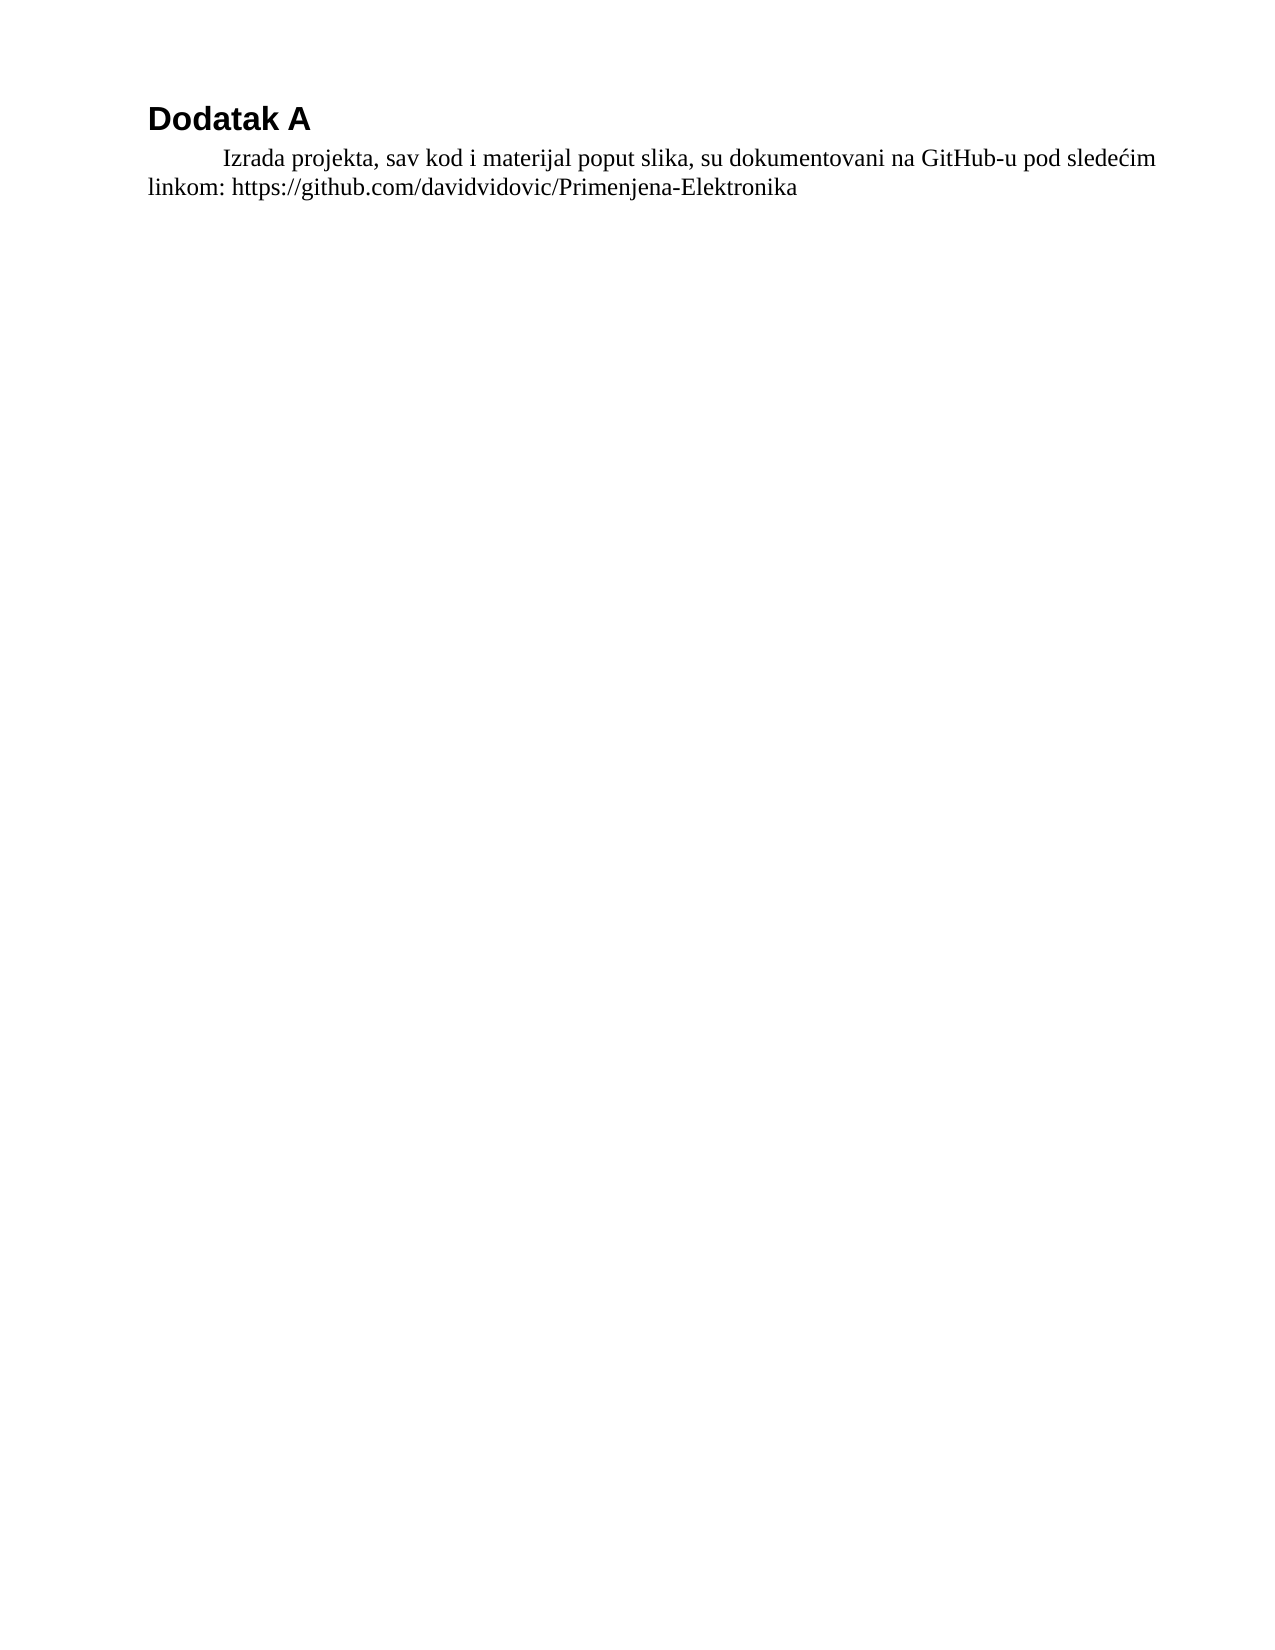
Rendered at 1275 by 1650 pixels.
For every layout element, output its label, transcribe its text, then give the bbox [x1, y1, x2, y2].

text Izrada projekta, sav kod i materijal poput slika, su dokumentovani na GitHub-u pod sledećim linkom: https://github.com/davidvidovic/Primenjena-Elektronika [148, 143, 1157, 201]
text Dodatak A [148, 99, 1157, 137]
